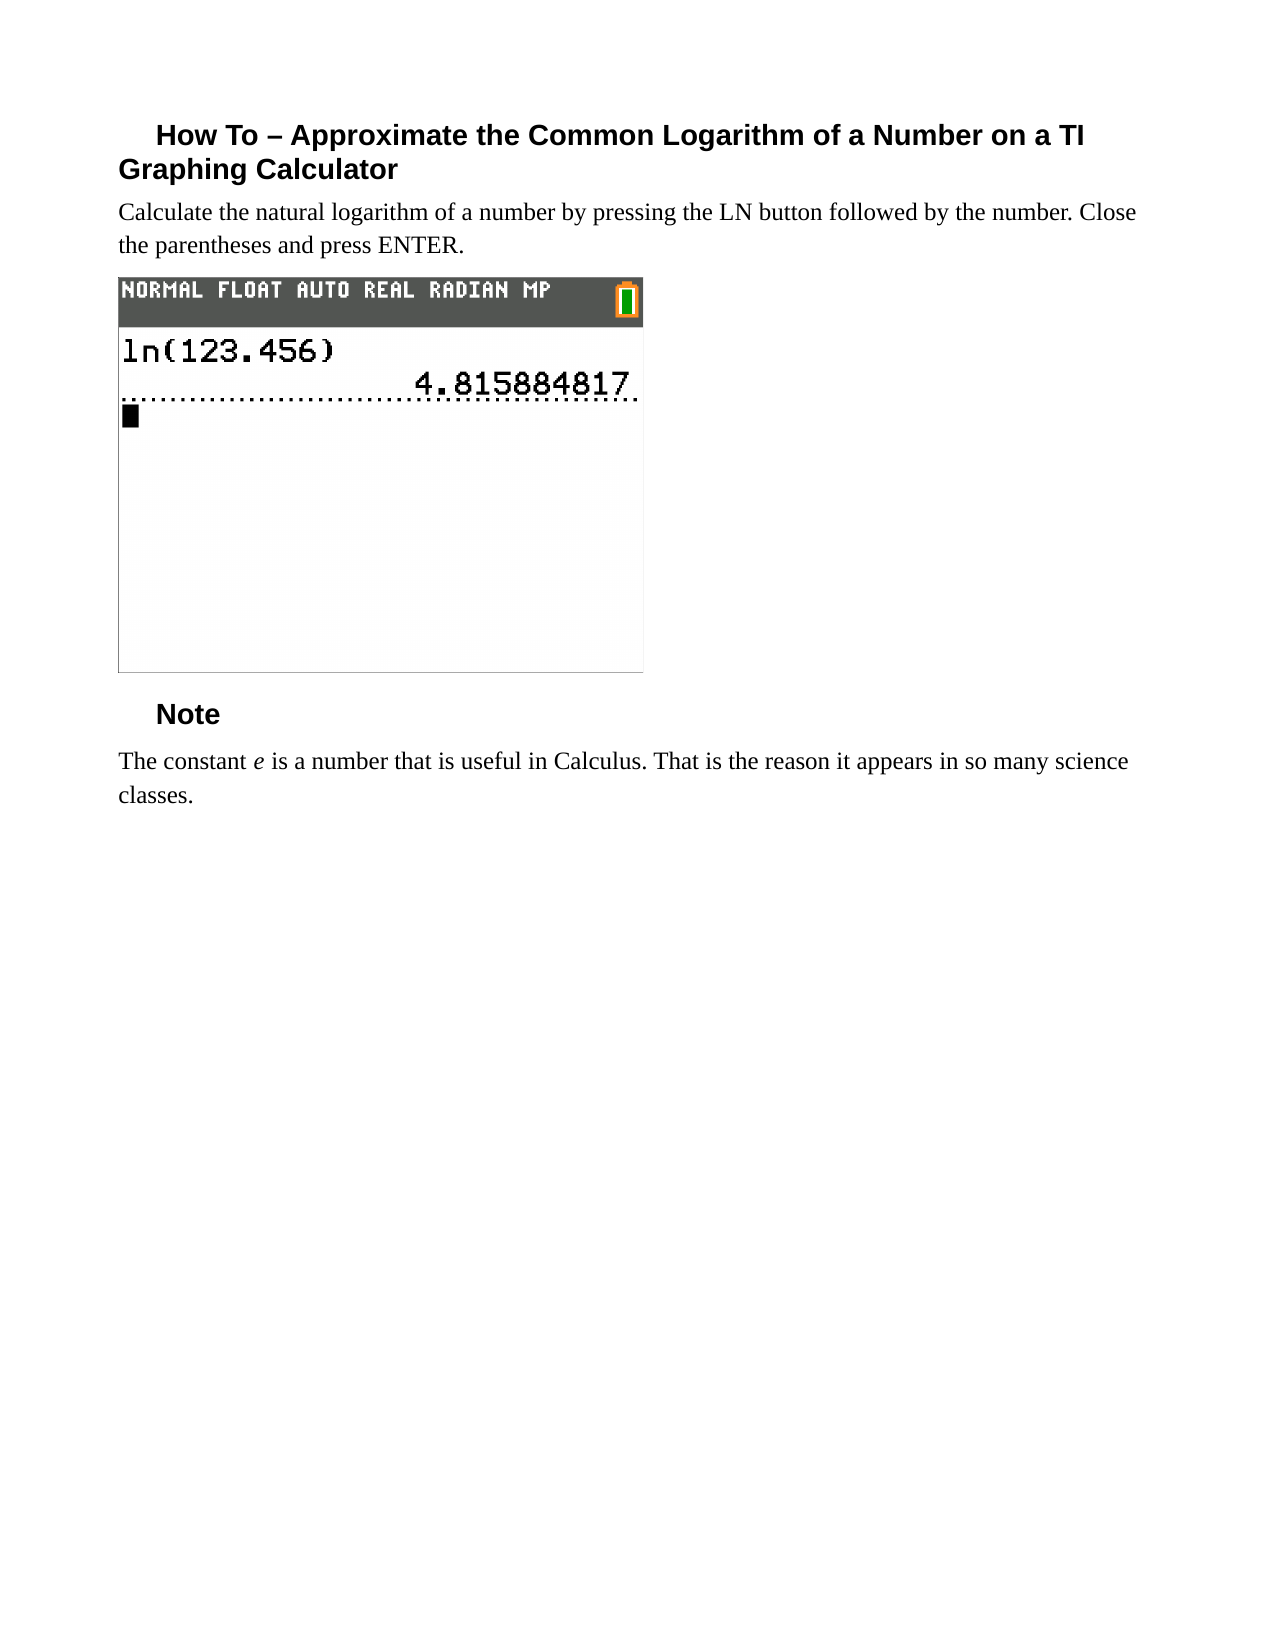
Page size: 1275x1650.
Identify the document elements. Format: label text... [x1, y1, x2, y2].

subtitle How To – Approximate the Common Logarithm of a Number on a TI Graphing Calculator [118, 118, 1157, 185]
text The constant is a number that is useful in Calculus. That is the reason it appears in so many science classes. [118, 743, 1157, 809]
subtitle Note [118, 697, 1157, 731]
picture [118, 277, 644, 673]
text Calculate the natural logarithm of a number by pressing the LN button followed by the number. Close the parentheses and press ENTER. [118, 197, 1157, 259]
